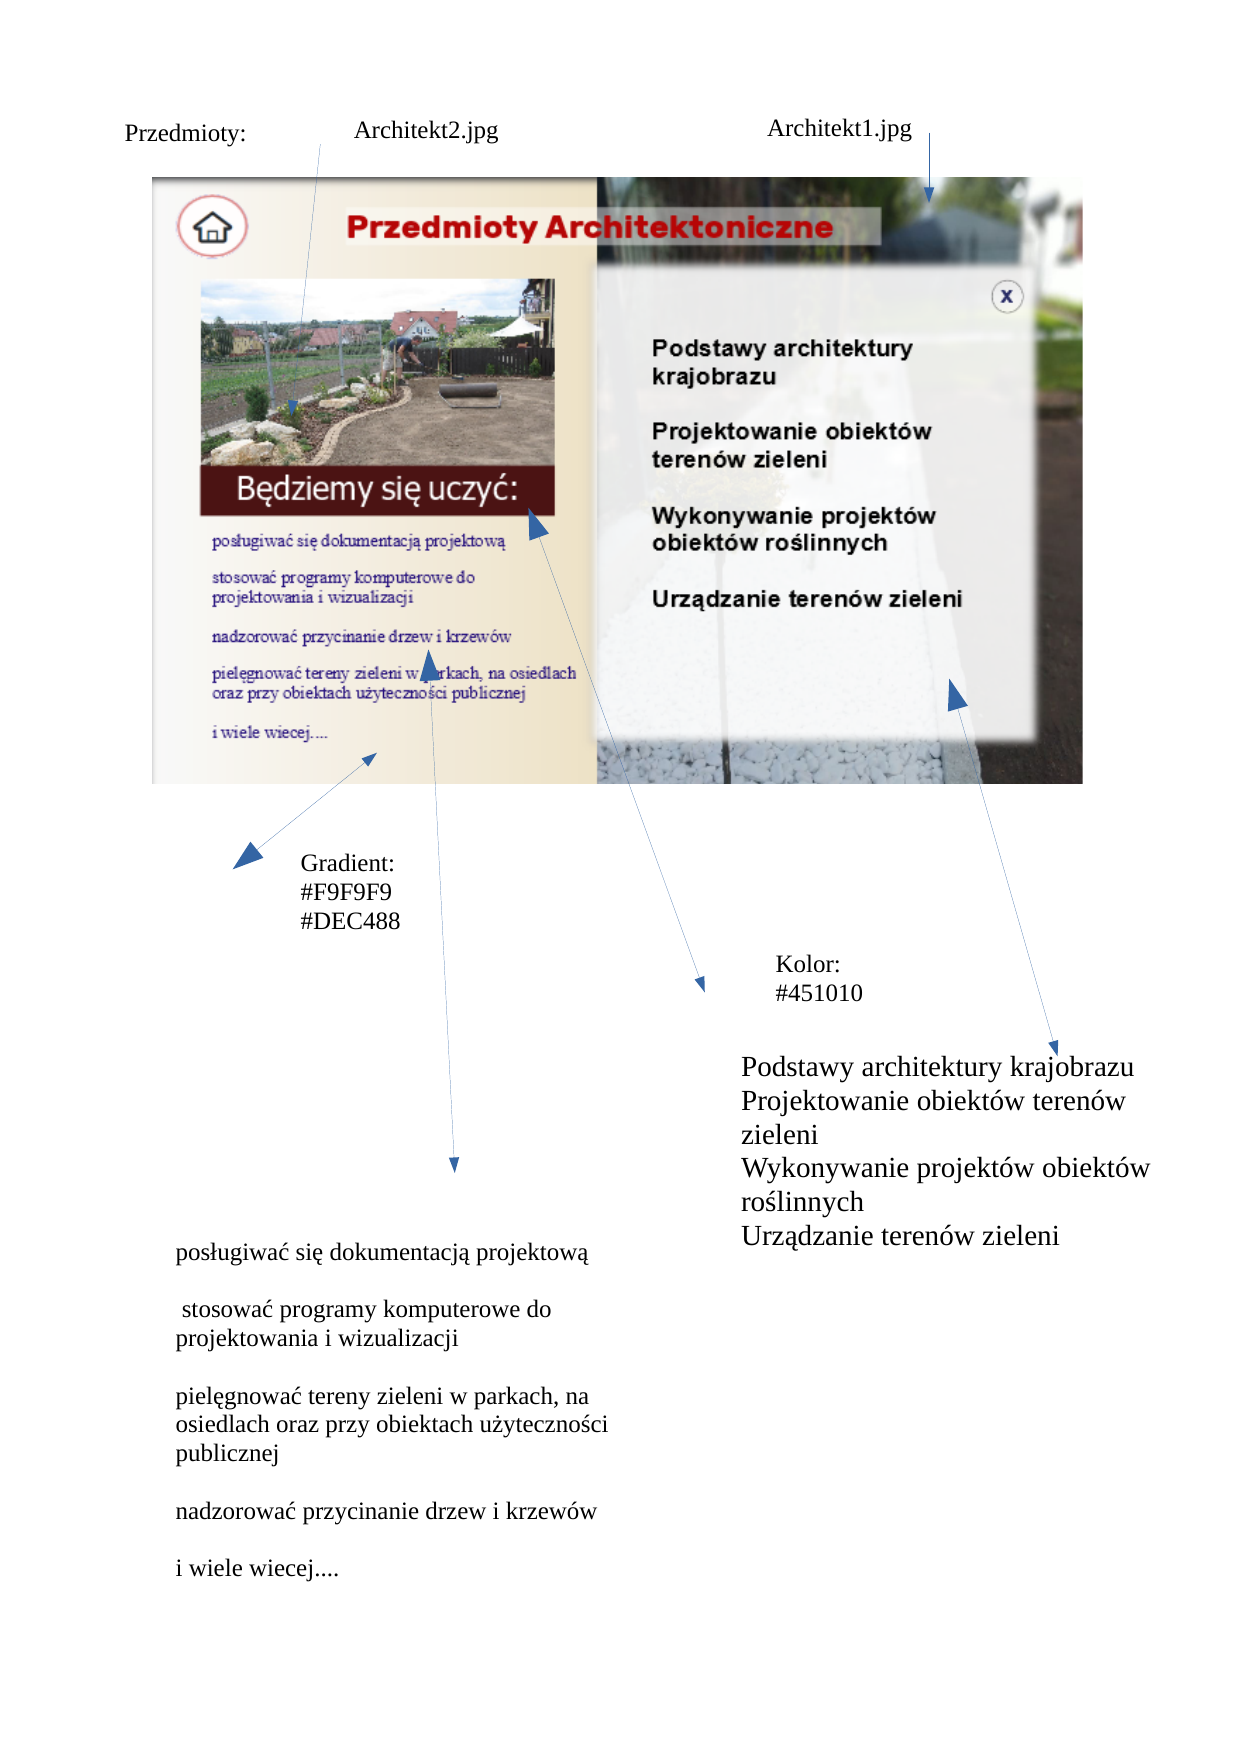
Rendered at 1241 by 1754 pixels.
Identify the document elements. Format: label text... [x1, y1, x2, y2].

picture [152, 177, 1083, 784]
text Przedmioty: [118, 118, 1122, 147]
